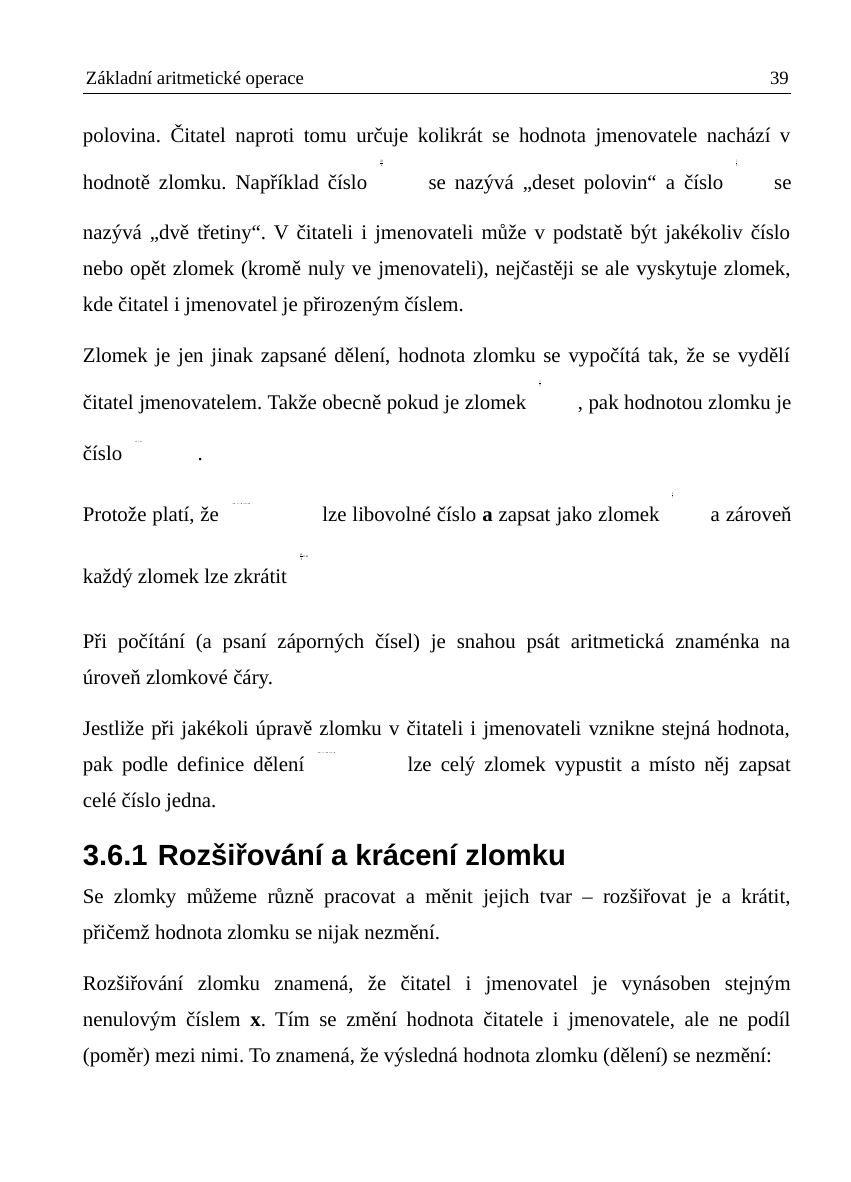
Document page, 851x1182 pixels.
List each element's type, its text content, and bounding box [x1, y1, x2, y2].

text Při počítání (a psaní záporných čísel) je snahou psát aritmetická znaménka na úroveň zlomkové čáry. [83, 628, 791, 689]
text Rozšiřování zlomku znamená, že čitatel i jmenovatel je vynásoben stejným nenulovým číslem x. Tím se změní hodnota čitatele i jmenovatele, ale ne podíl (poměr) mezi nimi. To znamená, že výsledná hodnota zlomku (dělení) se nezmění: [83, 971, 791, 1067]
text Zlomek je jen jinak zapsané dělení, hodnota zlomku se vypočítá tak, že se vydělí čitatel jmenovatelem. Takže obecně pokud je zlomek, pak hodnotou zlomku je číslo. [83, 343, 791, 464]
text Jestliže při jakékoli úpravě zlomku v čitateli i jmenovateli vznikne stejná hodnota, pak podle definice dělenílze celý zlomek vypustit a místo něj zapsat celé číslo jedna. [83, 715, 791, 812]
text Protože platí, želze libovolné číslo a zapsat jako zlomeka zároveň každý zlomek lze zkrátit [83, 491, 791, 602]
text polovina. Čitatel naproti tomu určuje kolikrát se hodnota jmenovatele nachází v hodnotě zlomku. Například číslose nazývá „deset polovin“ a číslose nazývá „dvě třetiny“. V čitateli i jmenovateli může v podstatě být jakékoliv číslo nebo opět zlomek (kromě nuly ve jmenovateli), nejčastěji se ale vyskytuje zlomek, kde čitatel i jmenovatel je přirozeným číslem. [83, 123, 791, 316]
text Se zlomky můžeme různě pracovat a měnit jejich tvar – rozšiřovat je a krátit, přičemž hodnota zlomku se nijak nezmění. [83, 884, 791, 944]
subtitle Rozšiřování a krácení zlomku [83, 838, 791, 872]
